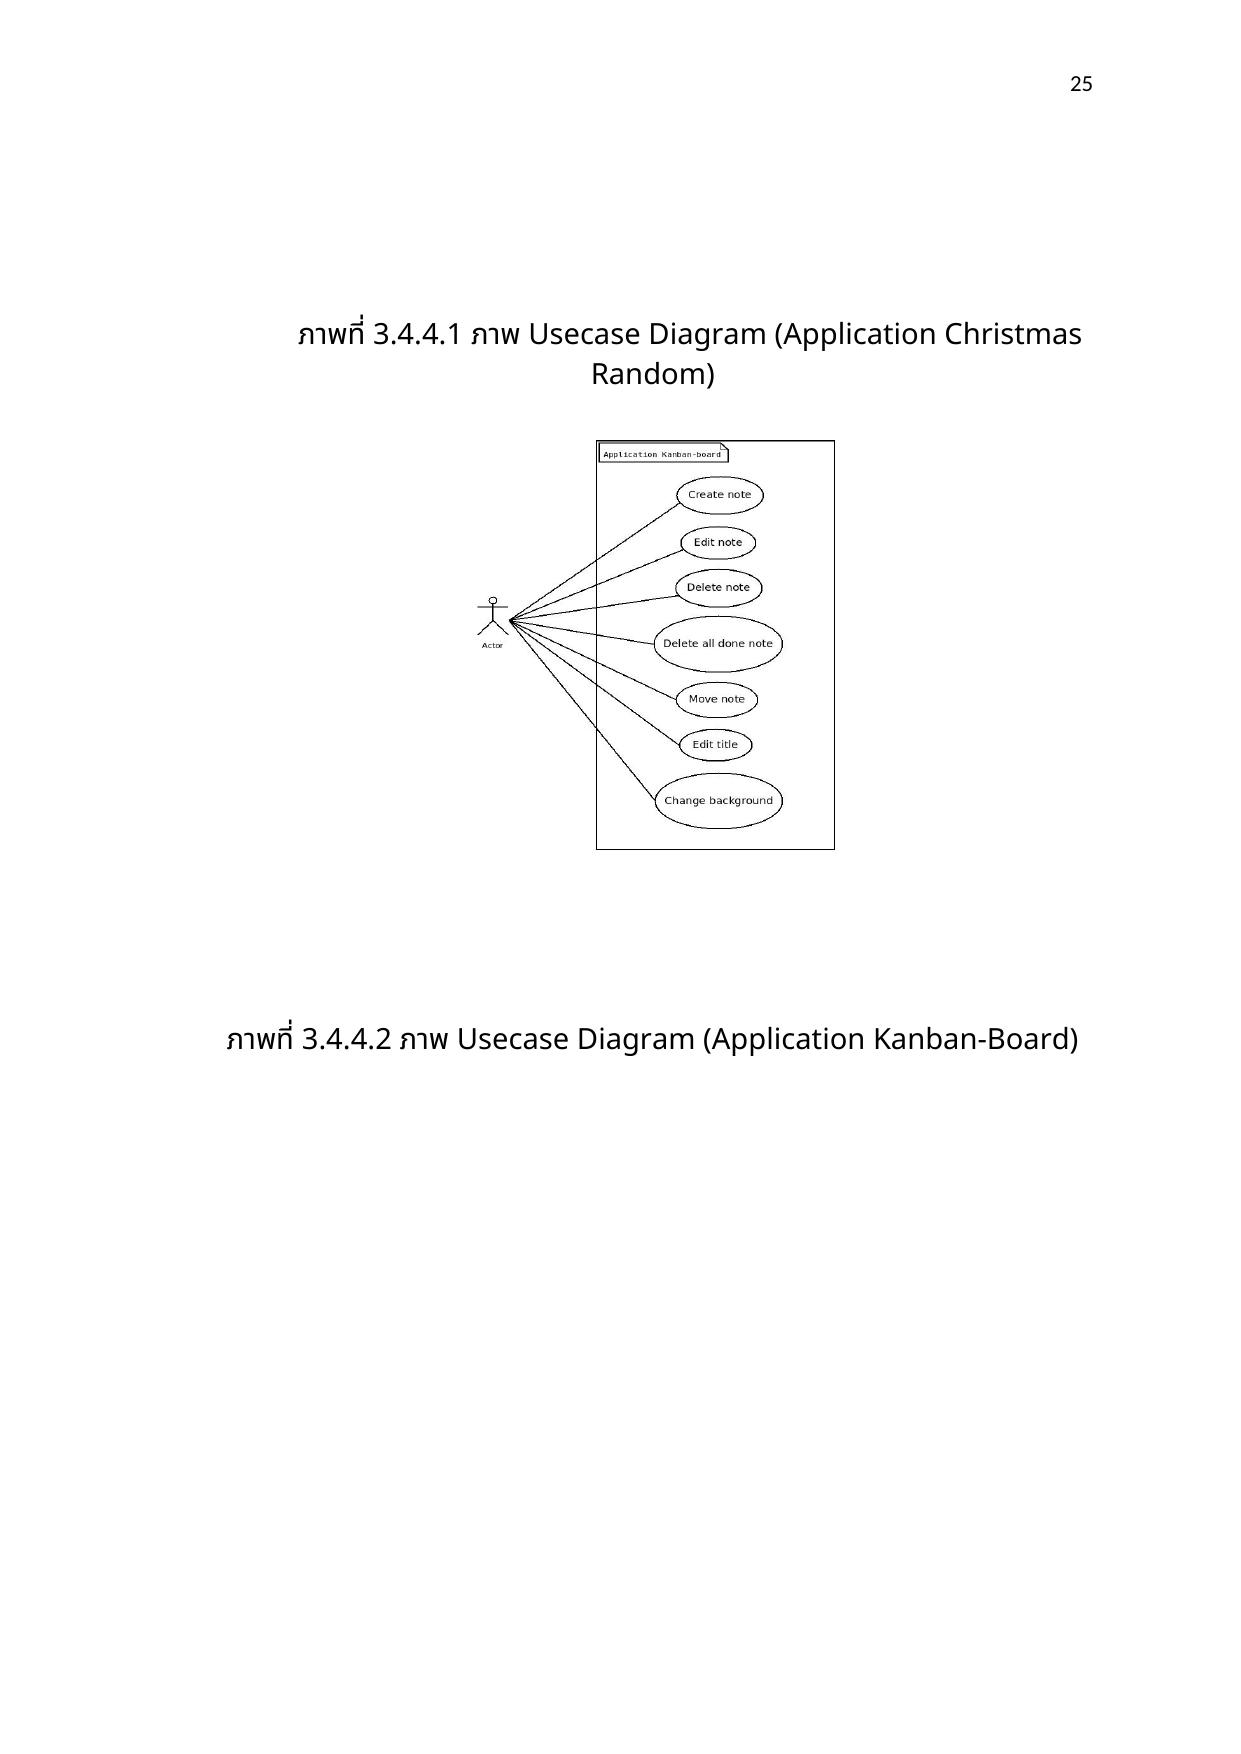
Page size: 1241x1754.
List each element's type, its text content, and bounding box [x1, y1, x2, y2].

text ภาพที่ 3.4.4.1 ภาพ Usecase Diagram (Application Christmas Random) [218, 314, 1087, 393]
text ภาพที่ 3.4.4.2 ภาพ Usecase Diagram (Application Kanban-Board) [218, 1018, 1087, 1058]
picture [476, 440, 835, 851]
